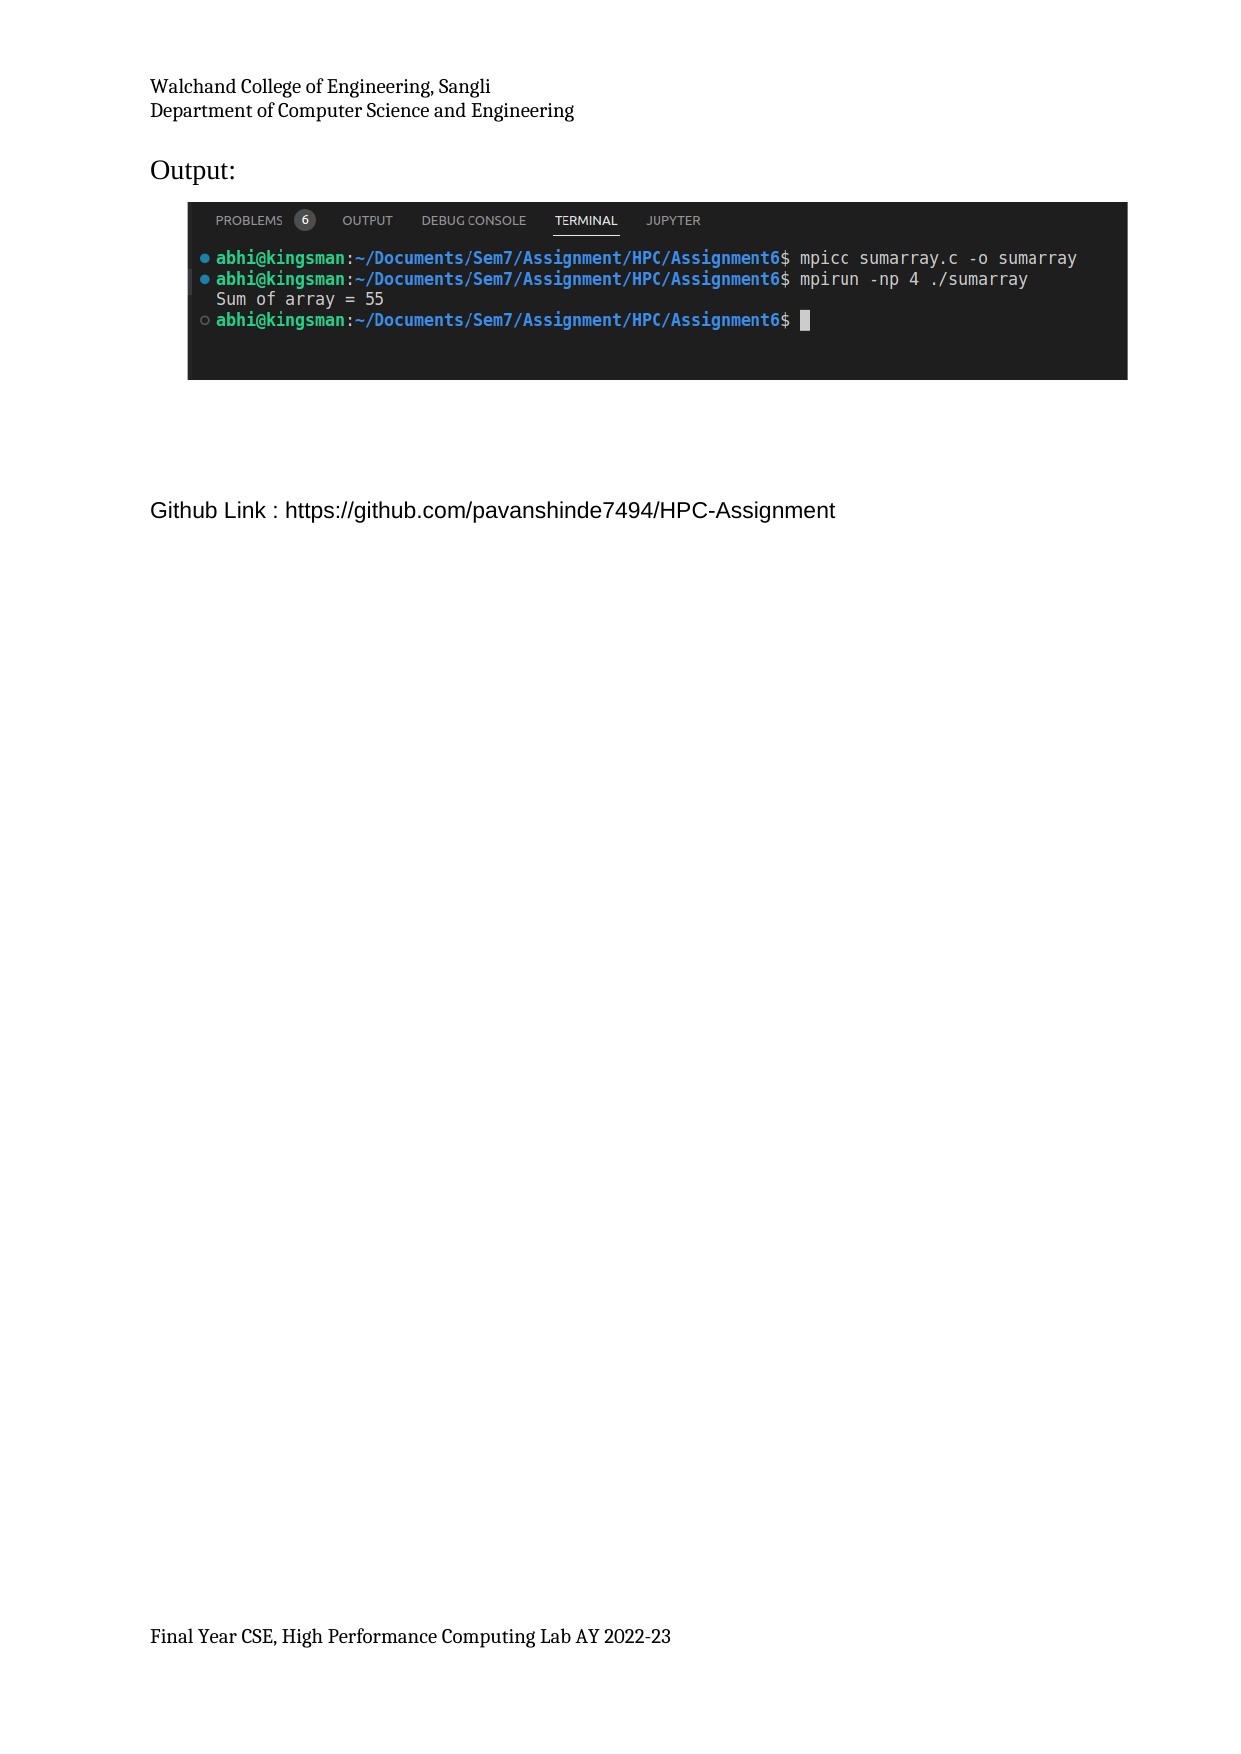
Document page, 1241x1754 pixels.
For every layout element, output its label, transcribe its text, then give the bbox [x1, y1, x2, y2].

text Output: [150, 153, 1090, 186]
picture [187, 202, 1128, 380]
text Github Link : https://github.com/pavanshinde7494/HPC-Assignment [150, 497, 1090, 524]
